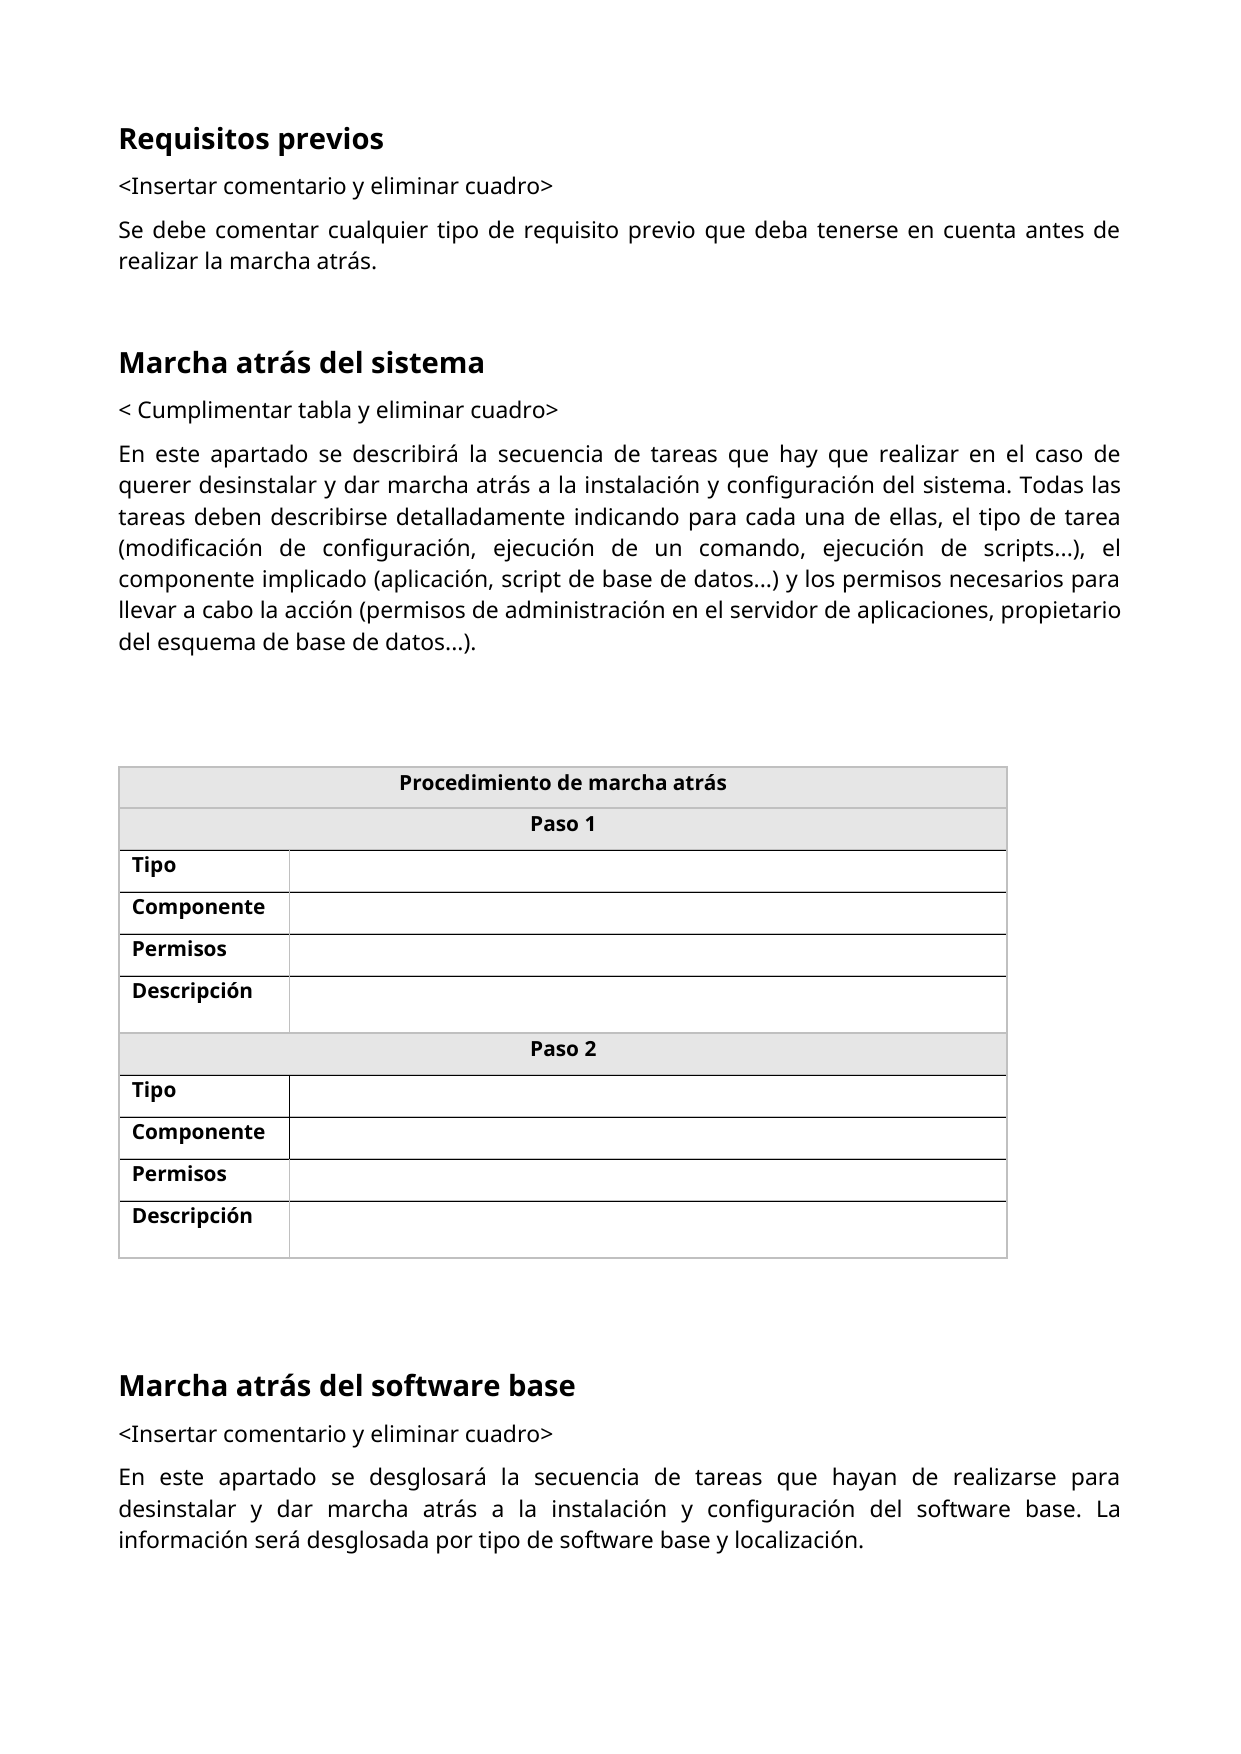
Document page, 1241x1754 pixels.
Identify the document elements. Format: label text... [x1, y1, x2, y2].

text < Cumplimentar tabla y eliminar cuadro> [118, 394, 1122, 426]
text <Insertar comentario y eliminar cuadro> [118, 170, 1122, 202]
table_cell [290, 851, 1006, 891]
table_cell Paso 1 [120, 809, 1006, 849]
table_cell Paso 2 [120, 1034, 1006, 1074]
table_cell Descripción [120, 1202, 289, 1257]
table_cell [290, 1076, 1006, 1116]
table_cell [290, 977, 1006, 1032]
text Se debe comentar cualquier tipo de requisito previo que deba tenerse en cuenta antes de realizar la marcha atrás. [118, 214, 1122, 277]
text En este apartado se desglosará la secuencia de tareas que hayan de realizarse para desinstalar y dar marcha atrás a la instalación y configuración del software base. La información será desglosada por tipo de software base y localización. [118, 1461, 1122, 1555]
table_header Procedimiento de marcha atrás [120, 768, 1006, 807]
text Marcha atrás del sistema [118, 342, 1122, 382]
table_cell Permisos [120, 1160, 289, 1200]
text Requisitos previos [118, 118, 1122, 158]
table_cell [290, 1118, 1006, 1158]
table_cell [290, 935, 1006, 975]
table_cell Tipo [120, 851, 289, 891]
text <Insertar comentario y eliminar cuadro> [118, 1417, 1122, 1449]
text Marcha atrás del software base [118, 1365, 1122, 1405]
table_cell Tipo [120, 1076, 289, 1116]
table_cell Permisos [120, 935, 289, 975]
table_cell [290, 1202, 1006, 1257]
table_cell Descripción [120, 977, 289, 1032]
table_cell Componente [120, 893, 289, 933]
table_cell [290, 893, 1006, 933]
table_cell Componente [120, 1118, 289, 1158]
text En este apartado se describirá la secuencia de tareas que hay que realizar en el caso de querer desinstalar y dar marcha atrás a la instalación y configuración del sistema. Todas las tareas deben describirse detalladamente indicando para cada una de ellas, el tipo de tarea (modificación de configuración, ejecución de un comando, ejecución de scripts...), el componente implicado (aplicación, script de base de datos...) y los permisos necesarios para llevar a cabo la acción (permisos de administración en el servidor de aplicaciones, propietario del esquema de base de datos...). [118, 438, 1122, 657]
table_cell [290, 1160, 1006, 1200]
